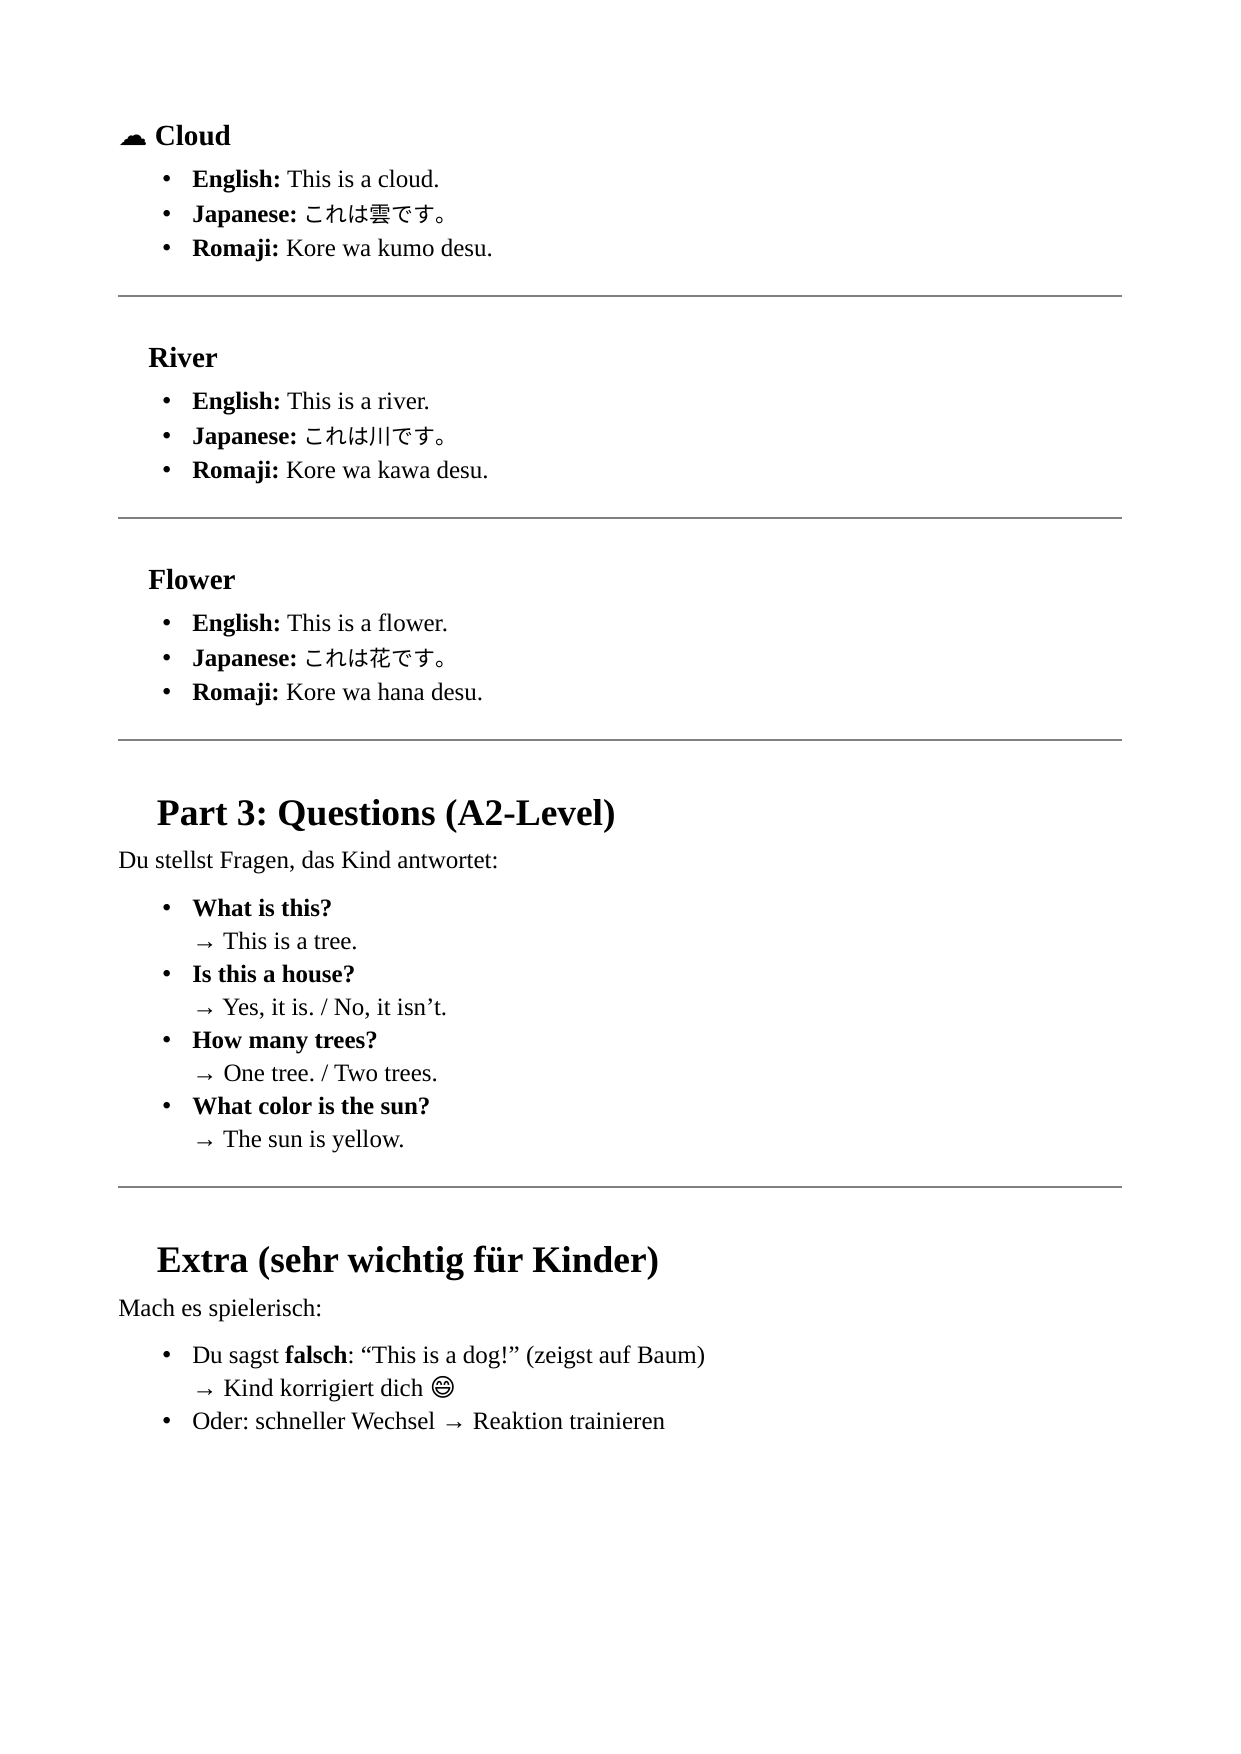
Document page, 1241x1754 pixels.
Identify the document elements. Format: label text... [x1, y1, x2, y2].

list English: This is a flower. [162, 608, 1122, 637]
list What color is the sun? → The sun is yellow. [162, 1091, 1122, 1153]
list Romaji: Kore wa hana desu. [162, 677, 1122, 706]
list How many trees? → One tree. / Two trees. [162, 1025, 1122, 1087]
text Mach es spielerisch: [118, 1293, 1122, 1321]
subtitle 🌸 Flower [118, 562, 1122, 595]
list Du sagst falsch: “This is a dog!” (zeigst auf Baum) → Kind korrigiert dich 😄 [162, 1340, 1122, 1402]
text Du stellst Fragen, das Kind antwortet: [118, 846, 1122, 874]
list English: This is a river. [162, 386, 1122, 415]
subtitle ☁️ Cloud [118, 118, 1122, 152]
subtitle 💡 Extra (sehr wichtig für Kinder) [118, 1237, 1122, 1280]
list Is this a house? → Yes, it is. / No, it isn’t. [162, 959, 1122, 1021]
list Romaji: Kore wa kumo desu. [162, 233, 1122, 262]
list Japanese: これは川です。 [162, 419, 1122, 451]
subtitle 🎯 Part 3: Questions (A2-Level) [118, 790, 1122, 833]
list English: This is a cloud. [162, 164, 1122, 193]
list Romaji: Kore wa kawa desu. [162, 455, 1122, 484]
list What is this? → This is a tree. [162, 893, 1122, 955]
subtitle 🌊 River [118, 340, 1122, 373]
list Oder: schneller Wechsel → Reaktion trainieren [162, 1406, 1122, 1435]
list Japanese: これは雲です。 [162, 197, 1122, 229]
list Japanese: これは花です。 [162, 641, 1122, 673]
